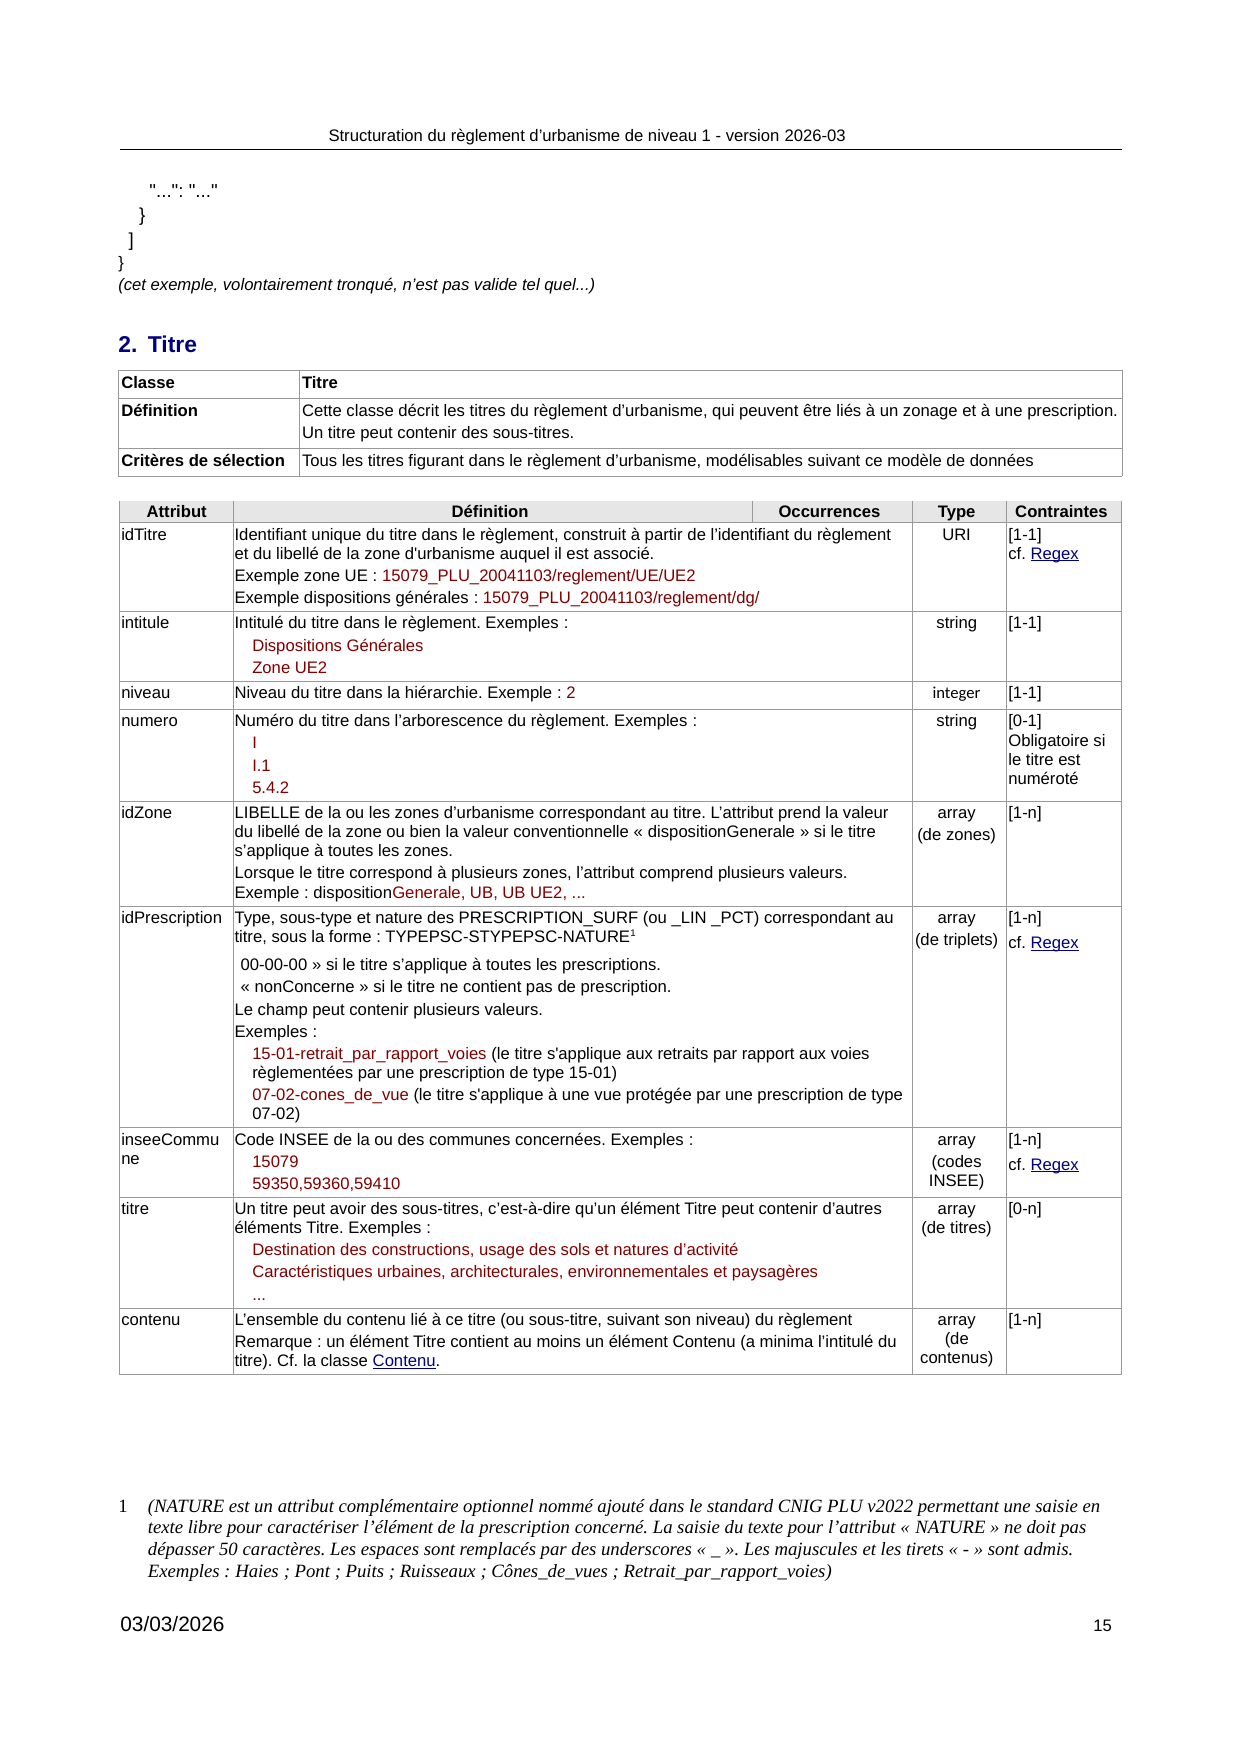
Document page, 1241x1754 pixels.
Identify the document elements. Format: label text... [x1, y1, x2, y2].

table_cell string [913, 710, 1006, 801]
table_header Définition [234, 501, 752, 522]
table_cell array (de titres) [913, 1198, 1006, 1307]
table_cell string [913, 612, 1006, 681]
table_cell Cette classe décrit les titres du règlement d’urbanisme, qui peuvent être liés à un zonage et à une prescription. Un titre peut contenir des sous-titres. [300, 399, 1122, 448]
table_header Attribut [120, 501, 233, 522]
table_cell array (codes INSEE) [913, 1128, 1006, 1197]
table_cell Identifiant unique du titre dans le règlement, construit à partir de l’identifiant du règlement et du libellé de la zone d'urbanisme auquel il est associé. Exemple zone UE : 15079_PLU_20041103/reglement/UE/UE2 Exemple dispositions générales : 15079_PLU_20041103/reglement/dg/ [234, 523, 912, 611]
table_header Classe [119, 371, 299, 397]
table_header Titre [300, 371, 1122, 397]
table_cell Définition [119, 399, 299, 448]
text ] [118, 229, 1116, 250]
table_cell Critères de sélection [119, 449, 299, 476]
table_cell niveau [120, 682, 233, 709]
table_cell idPrescription [120, 907, 233, 1127]
table_cell [1-n] cf. Regex [1007, 907, 1121, 1127]
table_cell idTitre [120, 523, 233, 611]
table_cell contenu [120, 1309, 233, 1374]
table_header Contraintes [1007, 501, 1121, 522]
table_cell array (de contenus) [913, 1309, 1006, 1374]
table_header Type [913, 501, 1006, 522]
table_cell [1-1] [1007, 612, 1121, 681]
table_cell numero [120, 710, 233, 801]
table_cell inseeCommune [120, 1128, 233, 1197]
table_cell Un titre peut avoir des sous-titres, c’est-à-dire qu’un élément Titre peut contenir d’autres éléments Titre. Exemples : Destination des constructions, usage des sols et natures d’activité Caractéristiques urbaines, architecturales, environnementales et paysagères ... [234, 1198, 912, 1307]
table_cell Type, sous-type et nature des PRESCRIPTION_SURF (ou _LIN _PCT) correspondant au titre, sous la forme : TYPEPSC-STYPEPSC-NATURE 00-00-00 » si le titre s’applique à toutes les prescriptions. « nonConcerne » si le titre ne contient pas de prescription. Le champ peut contenir plusieurs valeurs. Exemples : 15-01-retrait_par_rapport_voies (le titre s'applique aux retraits par rapport aux voies règlementées par une prescription de type 15-01) 07-02-cones_de_vue (le titre s'applique à une vue protégée par une prescription de type 07-02) [234, 907, 912, 1127]
table_cell LIBELLE de la ou les zones d’urbanisme correspondant au titre. L’attribut prend la valeur du libellé de la zone ou bien la valeur conventionnelle « dispositionGenerale » si le titre s’applique à toutes les zones. Lorsque le titre correspond à plusieurs zones, l’attribut comprend plusieurs valeurs. Exemple : dispositionGenerale, UB, UB UE2, ... [234, 802, 912, 906]
text "...": "..." [118, 180, 1116, 201]
table_cell L’ensemble du contenu lié à ce titre (ou sous-titre, suivant son niveau) du règlement Remarque : un élément Titre contient au moins un élément Contenu (a minima l’intitulé du titre). Cf. la classe Contenu. [234, 1309, 912, 1374]
table_cell Tous les titres figurant dans le règlement d’urbanisme, modélisables suivant ce modèle de données [300, 449, 1122, 476]
table_cell Intitulé du titre dans le règlement. Exemples : Dispositions Générales Zone UE2 [234, 612, 912, 681]
table_cell [1-n] [1007, 802, 1121, 906]
text (cet exemple, volontairement tronqué, n’est pas valide tel quel...) [118, 275, 1122, 294]
table_cell Numéro du titre dans l’arborescence du règlement. Exemples : I I.1 5.4.2 [234, 710, 912, 801]
text } [118, 253, 1116, 272]
table_cell [1-1] cf. Regex [1007, 523, 1121, 611]
table_cell [1-n] cf. Regex [1007, 1128, 1121, 1197]
table_cell idZone [120, 802, 233, 906]
table_cell URI [913, 523, 1006, 611]
table_cell array (de zones) [913, 802, 1006, 906]
subtitle Titre [118, 331, 1122, 358]
table_cell [0-n] [1007, 1198, 1121, 1307]
table_cell [1-n] [1007, 1309, 1121, 1374]
table_cell titre [120, 1198, 233, 1307]
table_cell Niveau du titre dans la hiérarchie. Exemple : 2 [234, 682, 912, 709]
table_cell intitule [120, 612, 233, 681]
table_cell [0-1] Obligatoire si le titre est numéroté [1007, 710, 1121, 801]
table_header Occurrences [753, 501, 912, 522]
table_cell Code INSEE de la ou des communes concernées. Exemples : 15079 59350,59360,59410 [234, 1128, 912, 1197]
table_cell array (de triplets) [913, 907, 1006, 1127]
table_cell integer [913, 682, 1006, 709]
text } [118, 204, 1116, 226]
table_cell [1-1] [1007, 682, 1121, 709]
